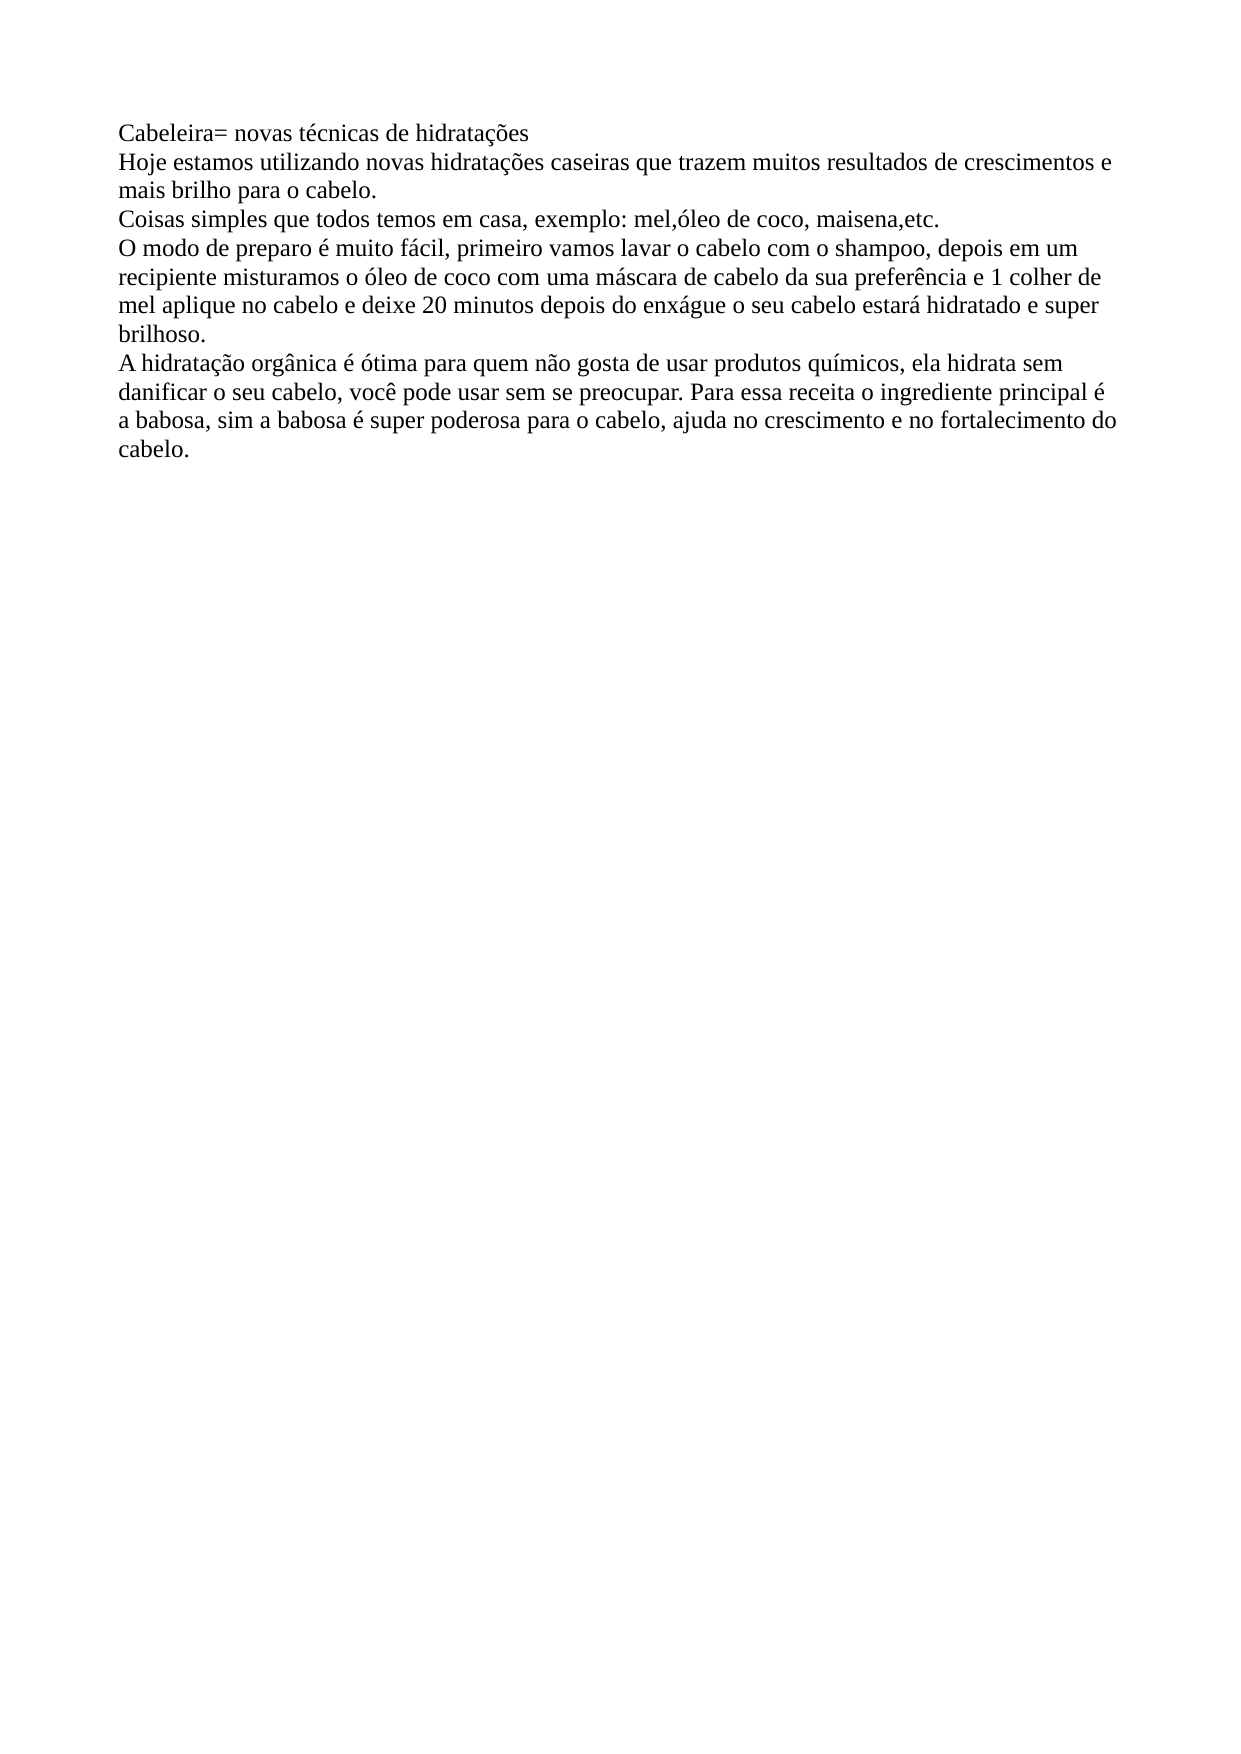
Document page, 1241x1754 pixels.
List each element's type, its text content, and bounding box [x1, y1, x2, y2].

text Coisas simples que todos temos em casa, exemplo: mel,óleo de coco, maisena,etc. [118, 204, 1122, 233]
text O modo de preparo é muito fácil, primeiro vamos lavar o cabelo com o shampoo, depois em um recipiente misturamos o óleo de coco com uma máscara de cabelo da sua preferência e 1 colher de mel aplique no cabelo e deixe 20 minutos depois do enxágue o seu cabelo estará hidratado e super brilhoso. [118, 233, 1122, 348]
text Hoje estamos utilizando novas hidratações caseiras que trazem muitos resultados de crescimentos e mais brilho para o cabelo. [118, 147, 1122, 204]
text Cabeleira= novas técnicas de hidratações [118, 118, 1122, 147]
text A hidratação orgânica é ótima para quem não gosta de usar produtos químicos, ela hidrata sem danificar o seu cabelo, você pode usar sem se preocupar. Para essa receita o ingrediente principal é a babosa, sim a babosa é super poderosa para o cabelo, ajuda no crescimento e no fortalecimento do cabelo. [118, 348, 1122, 463]
